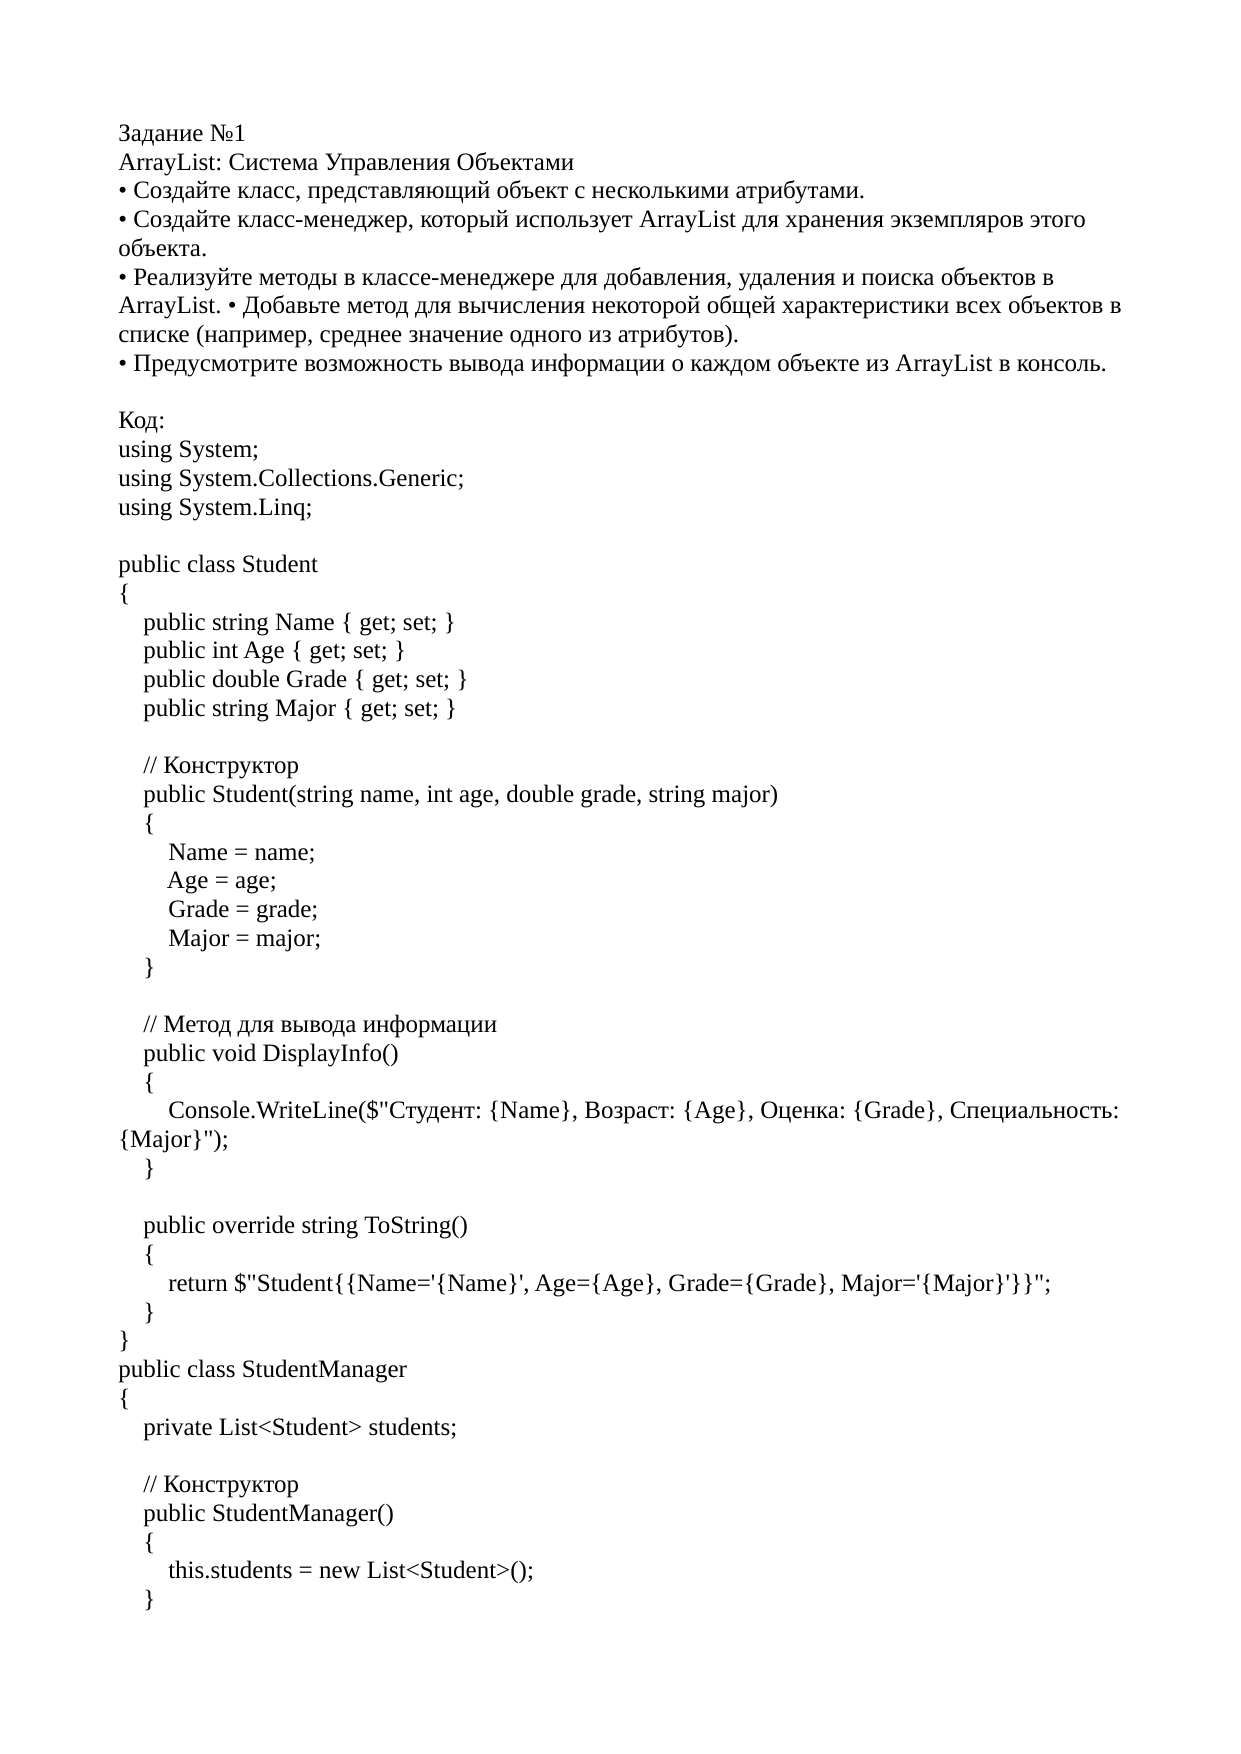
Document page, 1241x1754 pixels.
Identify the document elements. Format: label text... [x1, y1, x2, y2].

text { [118, 1383, 1122, 1412]
text { [118, 578, 1122, 607]
text using System.Linq; [118, 492, 1122, 521]
text } [118, 1153, 1122, 1182]
text public StudentManager() [118, 1498, 1122, 1527]
text public class Student [118, 549, 1122, 578]
text • Создайте класс, представляющий объект с несколькими атрибутами. [118, 176, 1122, 204]
text ArrayList: Система Управления Объектами [118, 147, 1122, 176]
text } [118, 1297, 1122, 1326]
text using System.Collections.Generic; [118, 463, 1122, 492]
text } [118, 1326, 1122, 1354]
text // Конструктор [118, 751, 1122, 779]
text public int Age { get; set; } [118, 636, 1122, 664]
text public override string ToString() [118, 1211, 1122, 1239]
text { [118, 1527, 1122, 1556]
text // Метод для вывода информации [118, 1009, 1122, 1038]
text Age = age; [118, 866, 1122, 894]
text public string Major { get; set; } [118, 693, 1122, 722]
text using System; [118, 434, 1122, 463]
text private List<Student> students; [118, 1412, 1122, 1441]
text { [118, 1067, 1122, 1096]
text // Конструктор [118, 1469, 1122, 1498]
text { [118, 808, 1122, 837]
text Name = name; [118, 837, 1122, 866]
text public string Name { get; set; } [118, 607, 1122, 636]
text Grade = grade; [118, 894, 1122, 923]
text public void DisplayInfo() [118, 1038, 1122, 1067]
text public Student(string name, int age, double grade, string major) [118, 779, 1122, 808]
text Major = major; [118, 923, 1122, 952]
text • Создайте класс-менеджер, который использует ArrayList для хранения экземпляров этого объекта. [118, 204, 1122, 262]
text { [118, 1239, 1122, 1268]
text public class StudentManager [118, 1354, 1122, 1383]
text Console.WriteLine($"Студент: {Name}, Возраст: {Age}, Оценка: {Grade}, Специальность: {Major}"); [118, 1096, 1122, 1153]
text } [118, 1584, 1122, 1613]
text Код: [118, 406, 1122, 434]
text return $"Student{{Name='{Name}', Age={Age}, Grade={Grade}, Major='{Major}'}}"; [118, 1268, 1122, 1297]
text } [118, 952, 1122, 981]
text Задание №1 [118, 118, 1122, 147]
text this.students = new List<Student>(); [118, 1556, 1122, 1584]
text • Предусмотрите возможность вывода информации о каждом объекте из ArrayList в консоль. [118, 348, 1122, 377]
text public double Grade { get; set; } [118, 664, 1122, 693]
text • Реализуйте методы в классе-менеджере для добавления, удаления и поиска объектов в ArrayList. • Добавьте метод для вычисления некоторой общей характеристики всех объектов в списке (например, среднее значение одного из атрибутов). [118, 262, 1122, 348]
